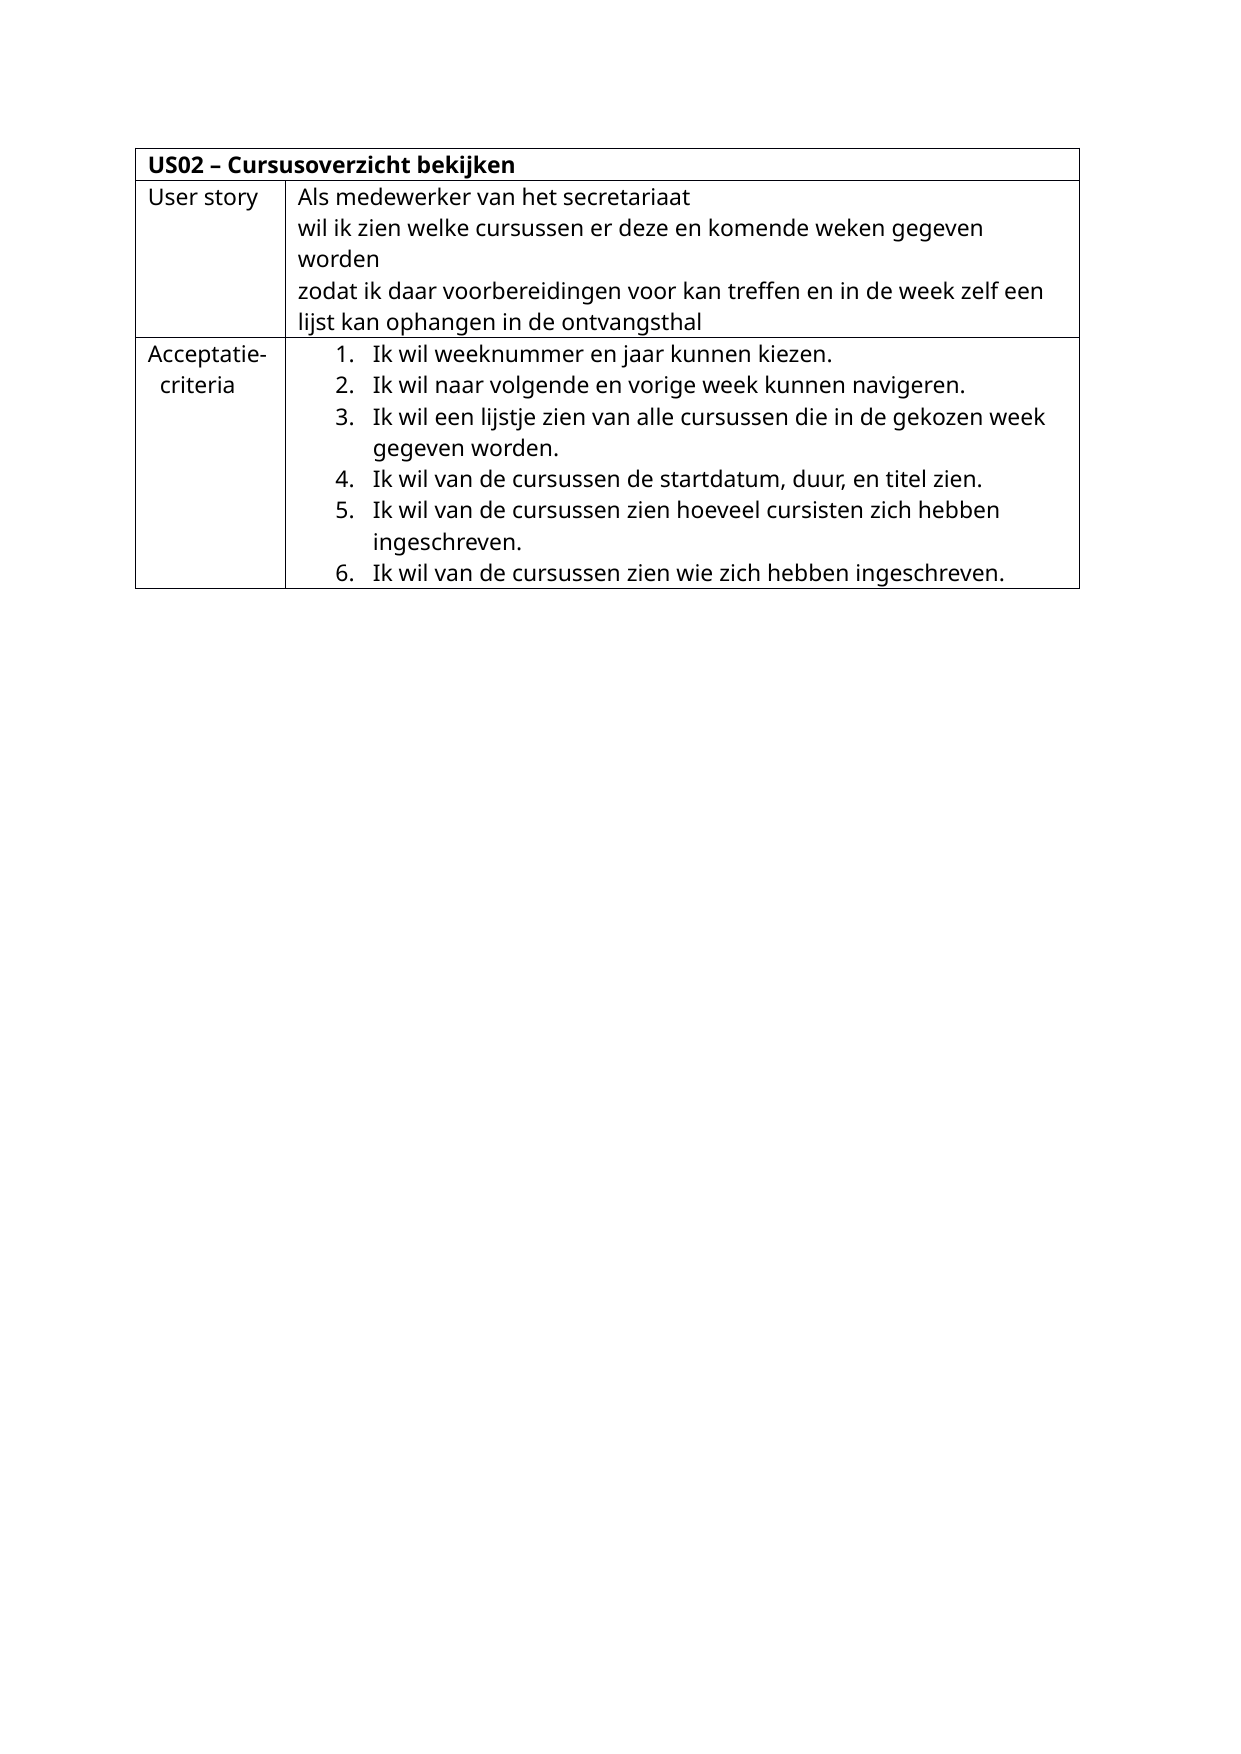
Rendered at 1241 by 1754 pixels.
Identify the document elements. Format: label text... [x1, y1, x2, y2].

table_cell Acceptatie- criteria [136, 338, 285, 588]
table_cell Als medewerker van het secretariaat wil ik zien welke cursussen er deze en komende weken gegeven worden zodat ik daar voorbereidingen voor kan treffen en in de week zelf een lijst kan ophangen in de ontvangsthal [286, 181, 1079, 337]
table_header US02 – Cursusoverzicht bekijken [136, 149, 1079, 180]
table_cell Ik wil weeknummer en jaar kunnen kiezen. Ik wil naar volgende en vorige week kunnen navigeren. Ik wil een lijstje zien van alle cursussen die in de gekozen week gegeven worden. Ik wil van de cursussen de startdatum, duur, en titel zien. Ik wil van de cursussen zien hoeveel cursisten zich hebben ingeschreven. Ik wil van de cursussen zien wie zich hebben ingeschreven. [286, 338, 1079, 588]
table_cell User story [136, 181, 285, 337]
